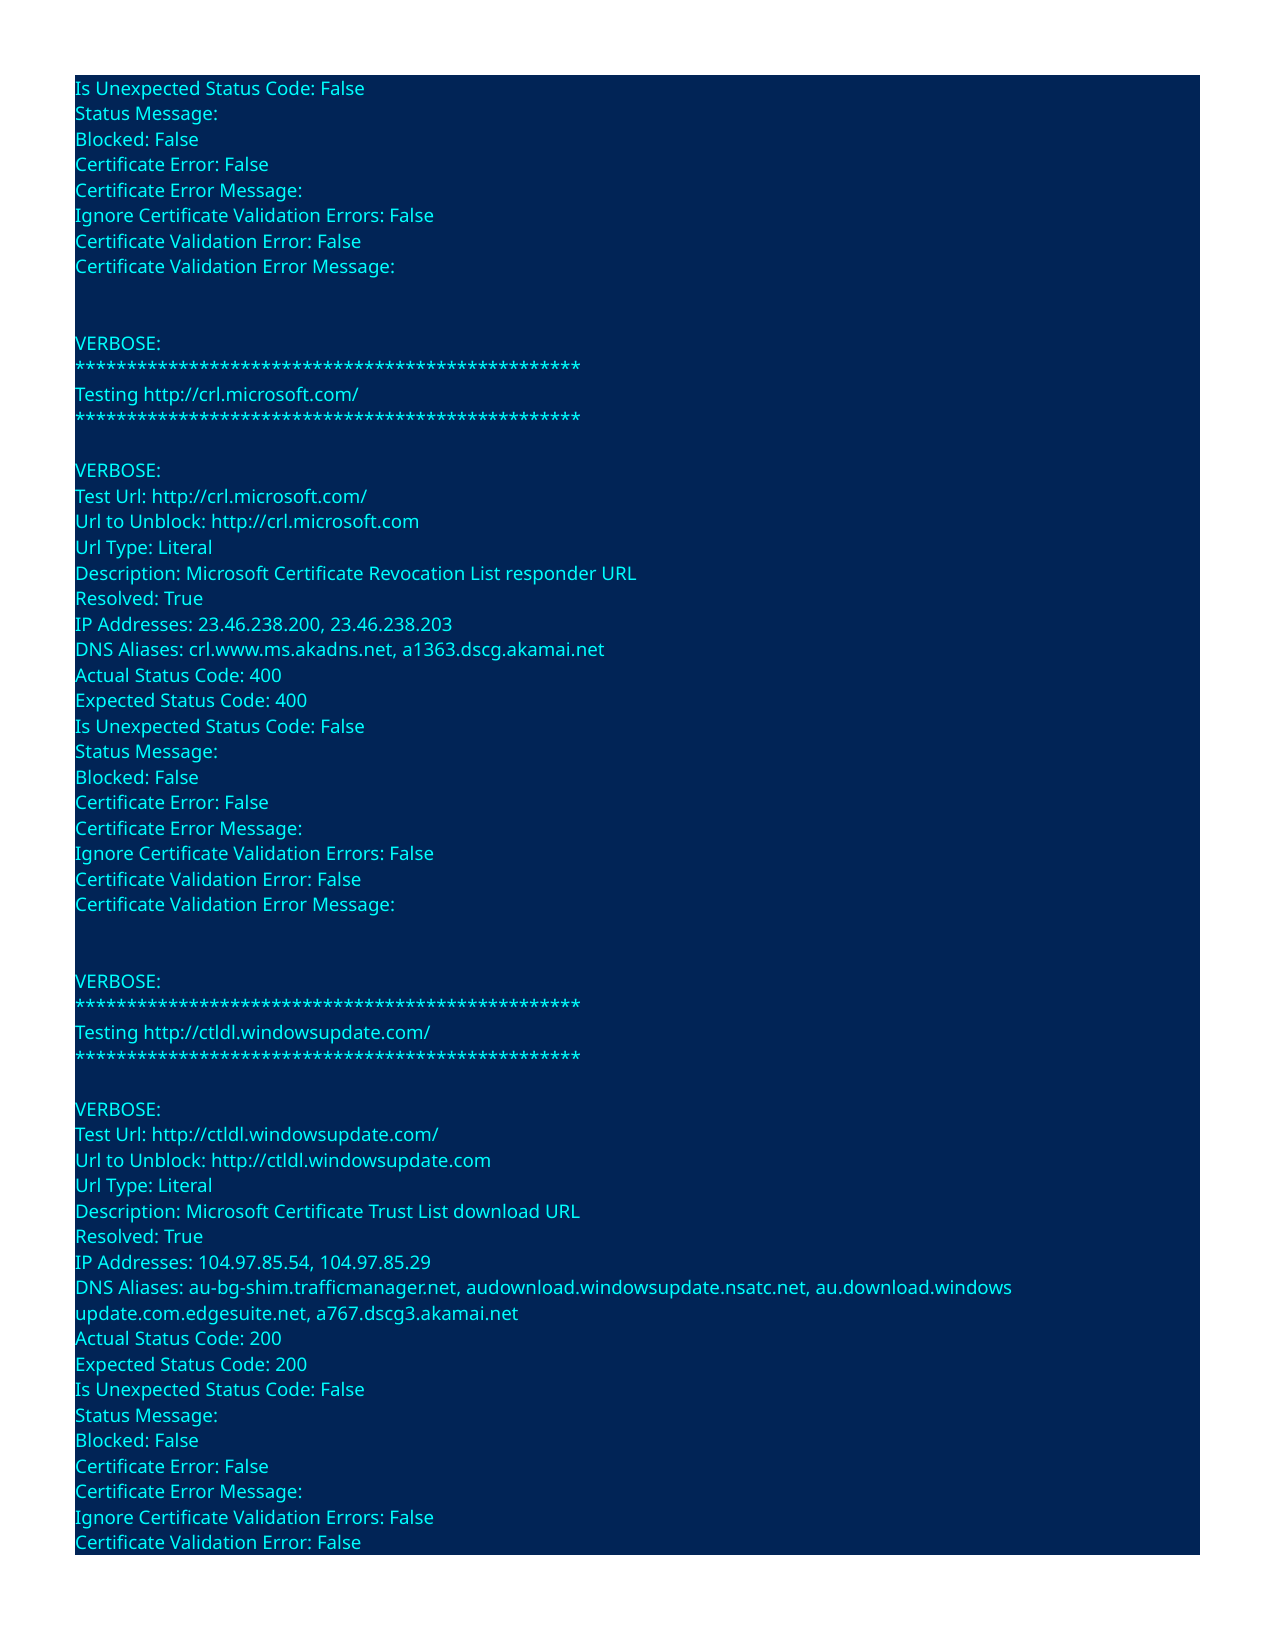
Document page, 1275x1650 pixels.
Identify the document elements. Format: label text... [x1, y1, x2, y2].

text Certificate Validation Error: False [75, 228, 1200, 254]
text Certificate Validation Error Message: [75, 892, 1200, 917]
text ************************************************* [75, 1045, 1200, 1070]
text VERBOSE: [75, 458, 1200, 483]
text ************************************************* [75, 407, 1200, 432]
text VERBOSE: [75, 330, 1200, 356]
text Expected Status Code: 400 [75, 687, 1200, 713]
text Testing http://crl.microsoft.com/ [75, 381, 1200, 407]
text Description: Microsoft Certificate Revocation List responder URL [75, 560, 1200, 585]
text ************************************************* [75, 356, 1200, 381]
text Is Unexpected Status Code: False [75, 713, 1200, 738]
text Ignore Certificate Validation Errors: False [75, 203, 1200, 228]
text Actual Status Code: 400 [75, 662, 1200, 687]
text Is Unexpected Status Code: False [75, 1377, 1200, 1402]
text update.com.edgesuite.net, a767.dscg3.akamai.net [75, 1300, 1200, 1326]
text Url Type: Literal [75, 1172, 1200, 1198]
text Certificate Error Message: [75, 177, 1200, 203]
text Certificate Validation Error: False [75, 866, 1200, 892]
text Ignore Certificate Validation Errors: False [75, 841, 1200, 866]
text Resolved: True [75, 1223, 1200, 1249]
text Url to Unblock: http://ctldl.windowsupdate.com [75, 1147, 1200, 1172]
text ************************************************* [75, 994, 1200, 1019]
text Blocked: False [75, 764, 1200, 789]
text Blocked: False [75, 126, 1200, 152]
text IP Addresses: 23.46.238.200, 23.46.238.203 [75, 611, 1200, 636]
text Certificate Validation Error: False [75, 1530, 1200, 1555]
text Certificate Error: False [75, 1453, 1200, 1479]
text Url to Unblock: http://crl.microsoft.com [75, 509, 1200, 534]
text Test Url: http://ctldl.windowsupdate.com/ [75, 1121, 1200, 1147]
text Status Message: [75, 1402, 1200, 1428]
text Certificate Error Message: [75, 815, 1200, 841]
text Is Unexpected Status Code: False [75, 75, 1200, 101]
text Status Message: [75, 738, 1200, 764]
text Url Type: Literal [75, 534, 1200, 560]
text Actual Status Code: 200 [75, 1326, 1200, 1351]
text Test Url: http://crl.microsoft.com/ [75, 483, 1200, 509]
text Expected Status Code: 200 [75, 1351, 1200, 1377]
text DNS Aliases: au-bg-shim.trafficmanager.net, audownload.windowsupdate.nsatc.net, au.download.windows [75, 1274, 1200, 1300]
text Ignore Certificate Validation Errors: False [75, 1504, 1200, 1530]
text Description: Microsoft Certificate Trust List download URL [75, 1198, 1200, 1223]
text DNS Aliases: crl.www.ms.akadns.net, a1363.dscg.akamai.net [75, 636, 1200, 662]
text Resolved: True [75, 585, 1200, 611]
text IP Addresses: 104.97.85.54, 104.97.85.29 [75, 1249, 1200, 1274]
text Certificate Validation Error Message: [75, 254, 1200, 279]
text Certificate Error: False [75, 789, 1200, 815]
text Certificate Error Message: [75, 1479, 1200, 1504]
text Certificate Error: False [75, 152, 1200, 177]
text Testing http://ctldl.windowsupdate.com/ [75, 1019, 1200, 1045]
text Status Message: [75, 101, 1200, 126]
text VERBOSE: [75, 968, 1200, 994]
text VERBOSE: [75, 1096, 1200, 1121]
text Blocked: False [75, 1428, 1200, 1453]
